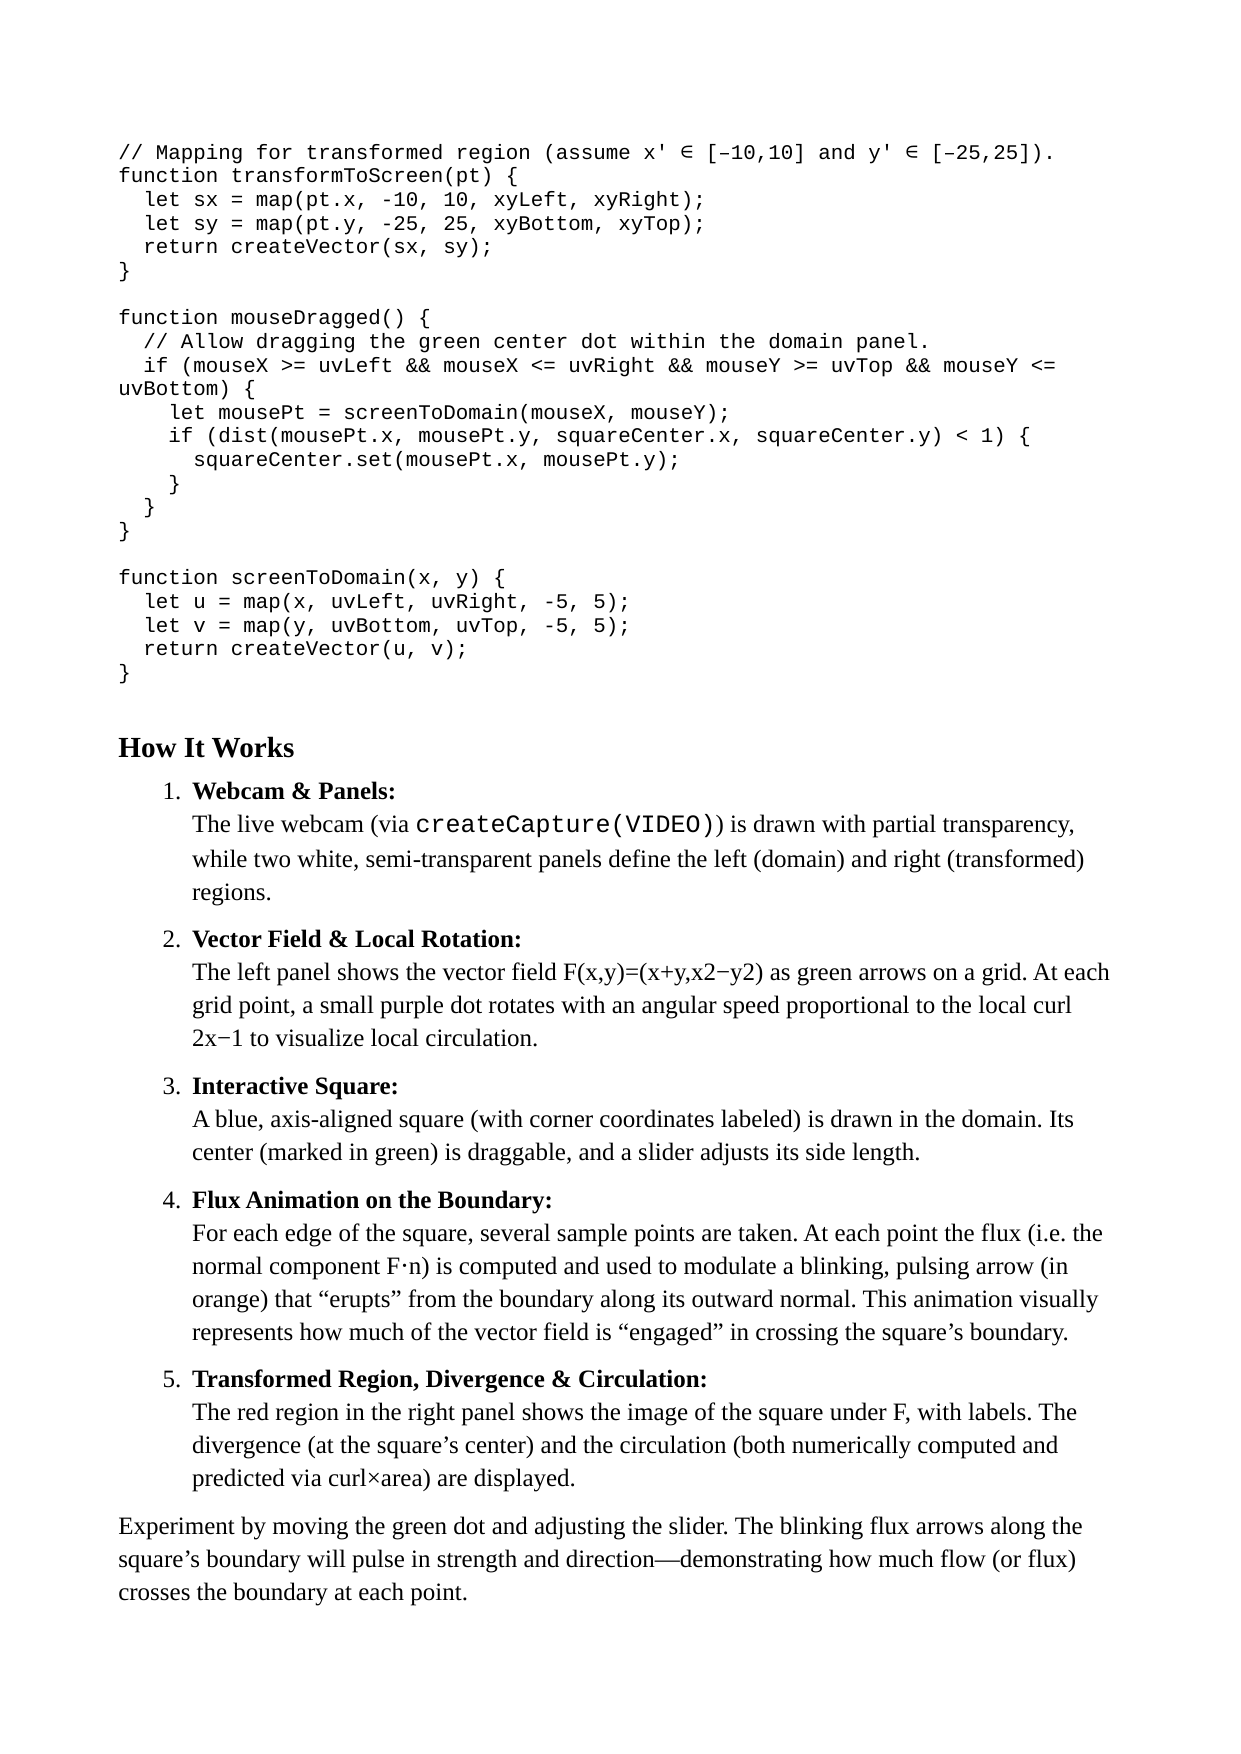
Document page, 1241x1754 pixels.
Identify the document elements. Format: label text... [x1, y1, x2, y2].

text // Allow dragging the green center dot within the domain panel. [118, 331, 1122, 354]
text if (mouseX >= uvLeft && mouseX <= uvRight && mouseY >= uvTop && mouseY <= uvBottom) { [118, 354, 1122, 402]
text } [118, 473, 1122, 496]
list Transformed Region, Divergence & Circulation: The red region in the right panel shows the image of the square under F, with labels. The divergence (at the square’s center) and the circulation (both numerically computed and predicted via curl×area) are displayed. [162, 1364, 1122, 1492]
list Interactive Square: A blue, axis‐aligned square (with corner coordinates labeled) is drawn in the domain. Its center (marked in green) is draggable, and a slider adjusts its side length. [162, 1071, 1122, 1166]
text let v = map(y, uvBottom, uvTop, -5, 5); [118, 615, 1122, 638]
text function transformToScreen(pt) { [118, 165, 1122, 189]
text } [118, 662, 1122, 686]
text function screenToDomain(x, y) { [118, 567, 1122, 591]
text function mouseDragged() { [118, 307, 1122, 331]
text } [118, 496, 1122, 520]
text } [118, 520, 1122, 544]
list Flux Animation on the Boundary: For each edge of the square, several sample points are taken. At each point the flux (i.e. the normal component F⋅n) is computed and used to modulate a blinking, pulsing arrow (in orange) that “erupts” from the boundary along its outward normal. This animation visually represents how much of the vector field is “engaged” in crossing the square’s boundary. [162, 1185, 1122, 1346]
list Webcam & Panels: The live webcam (via createCapture(VIDEO)) is drawn with partial transparency, while two white, semi-transparent panels define the left (domain) and right (transformed) regions. [162, 776, 1122, 906]
text // Mapping for transformed region (assume x' ∈ [–10,10] and y' ∈ [–25,25]). [118, 142, 1122, 165]
text squareCenter.set(mousePt.x, mousePt.y); [118, 449, 1122, 473]
text if (dist(mousePt.x, mousePt.y, squareCenter.x, squareCenter.y) < 1) { [118, 426, 1122, 449]
text return createVector(u, v); [118, 638, 1122, 662]
text let sy = map(pt.y, -25, 25, xyBottom, xyTop); [118, 213, 1122, 236]
subtitle How It Works [118, 730, 1122, 763]
text Experiment by moving the green dot and adjusting the slider. The blinking flux arrows along the square’s boundary will pulse in strength and direction—demonstrating how much flow (or flux) crosses the boundary at each point. [118, 1511, 1122, 1606]
text } [118, 260, 1122, 284]
text return createVector(sx, sy); [118, 236, 1122, 260]
text let u = map(x, uvLeft, uvRight, -5, 5); [118, 591, 1122, 615]
text let sx = map(pt.x, -10, 10, xyLeft, xyRight); [118, 189, 1122, 213]
list Vector Field & Local Rotation: The left panel shows the vector field F(x,y)=(x+y,x2−y2) as green arrows on a grid. At each grid point, a small purple dot rotates with an angular speed proportional to the local curl 2x−1 to visualize local circulation. [162, 924, 1122, 1052]
text let mousePt = screenToDomain(mouseX, mouseY); [118, 402, 1122, 426]
